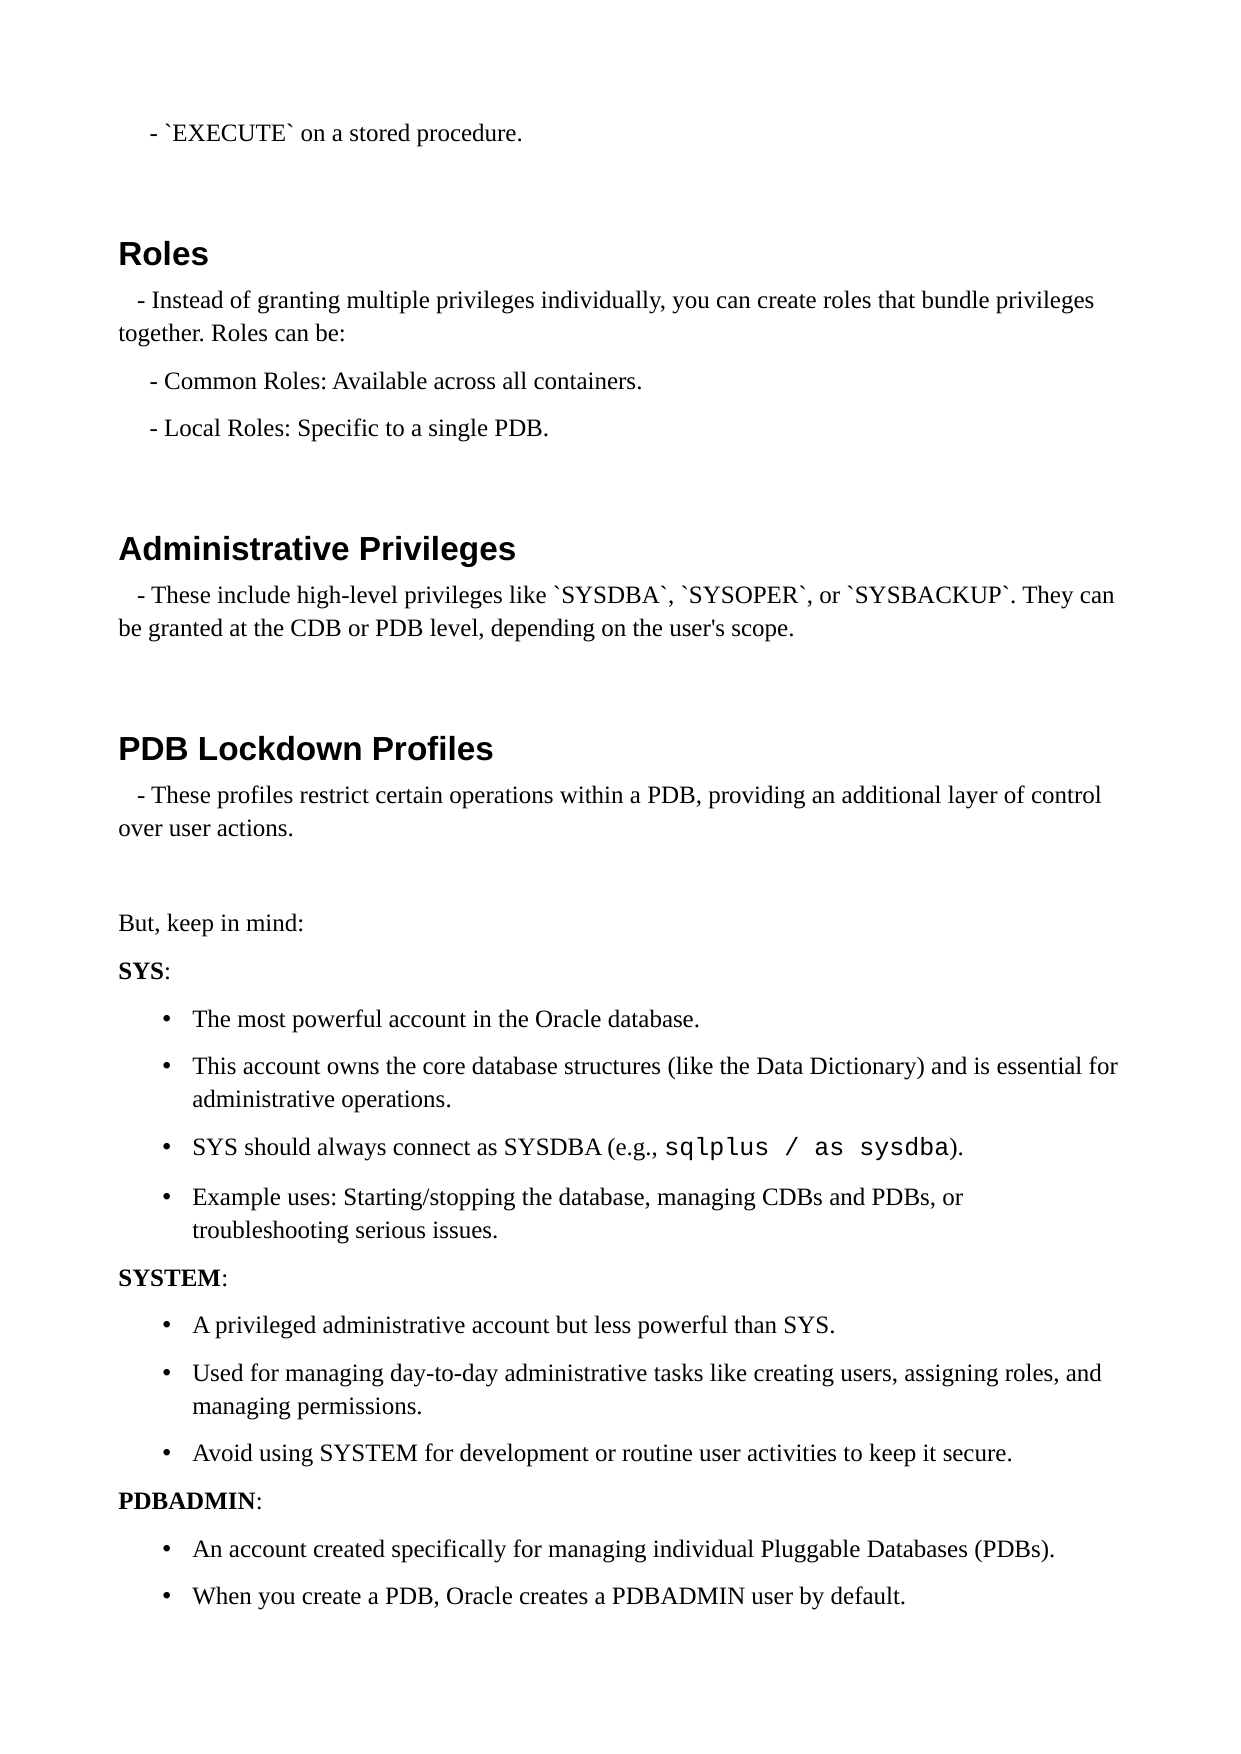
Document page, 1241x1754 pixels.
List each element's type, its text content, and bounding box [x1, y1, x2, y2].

subtitle Administrative Privileges [118, 529, 1122, 568]
list An account created specifically for managing individual Pluggable Databases (PDBs). [162, 1534, 1122, 1562]
text - Instead of granting multiple privileges individually, you can create roles that bundle privileges together. Roles can be: [118, 285, 1122, 347]
subtitle PDB Lockdown Profiles [118, 729, 1122, 768]
text - Local Roles: Specific to a single PDB. [118, 413, 1122, 442]
list Example uses: Starting/stopping the database, managing CDBs and PDBs, or troubleshooting serious issues. [162, 1182, 1122, 1244]
list Avoid using SYSTEM for development or routine user activities to keep it secure. [162, 1438, 1122, 1467]
list SYS should always connect as SYSDBA (e.g., sqlplus / as sysdba). [162, 1132, 1122, 1163]
text SYSTEM: [118, 1263, 1122, 1291]
text - These profiles restrict certain operations within a PDB, providing an additional layer of control over user actions. [118, 780, 1122, 842]
list The most powerful account in the Oracle database. [162, 1004, 1122, 1032]
text SYS: [118, 956, 1122, 985]
list When you create a PDB, Oracle creates a PDBADMIN user by default. [162, 1581, 1122, 1610]
text - `EXECUTE` on a stored procedure. [118, 118, 1122, 147]
subtitle Roles [118, 234, 1122, 273]
text - These include high-level privileges like `SYSDBA`, `SYSOPER`, or `SYSBACKUP`. They can be granted at the CDB or PDB level, depending on the user's scope. [118, 580, 1122, 642]
text PDBADMIN: [118, 1486, 1122, 1515]
list A privileged administrative account but less powerful than SYS. [162, 1310, 1122, 1339]
text - Common Roles: Available across all containers. [118, 366, 1122, 394]
text But, keep in mind: [118, 908, 1122, 937]
list Used for managing day-to-day administrative tasks like creating users, assigning roles, and managing permissions. [162, 1358, 1122, 1419]
list This account owns the core database structures (like the Data Dictionary) and is essential for administrative operations. [162, 1051, 1122, 1113]
